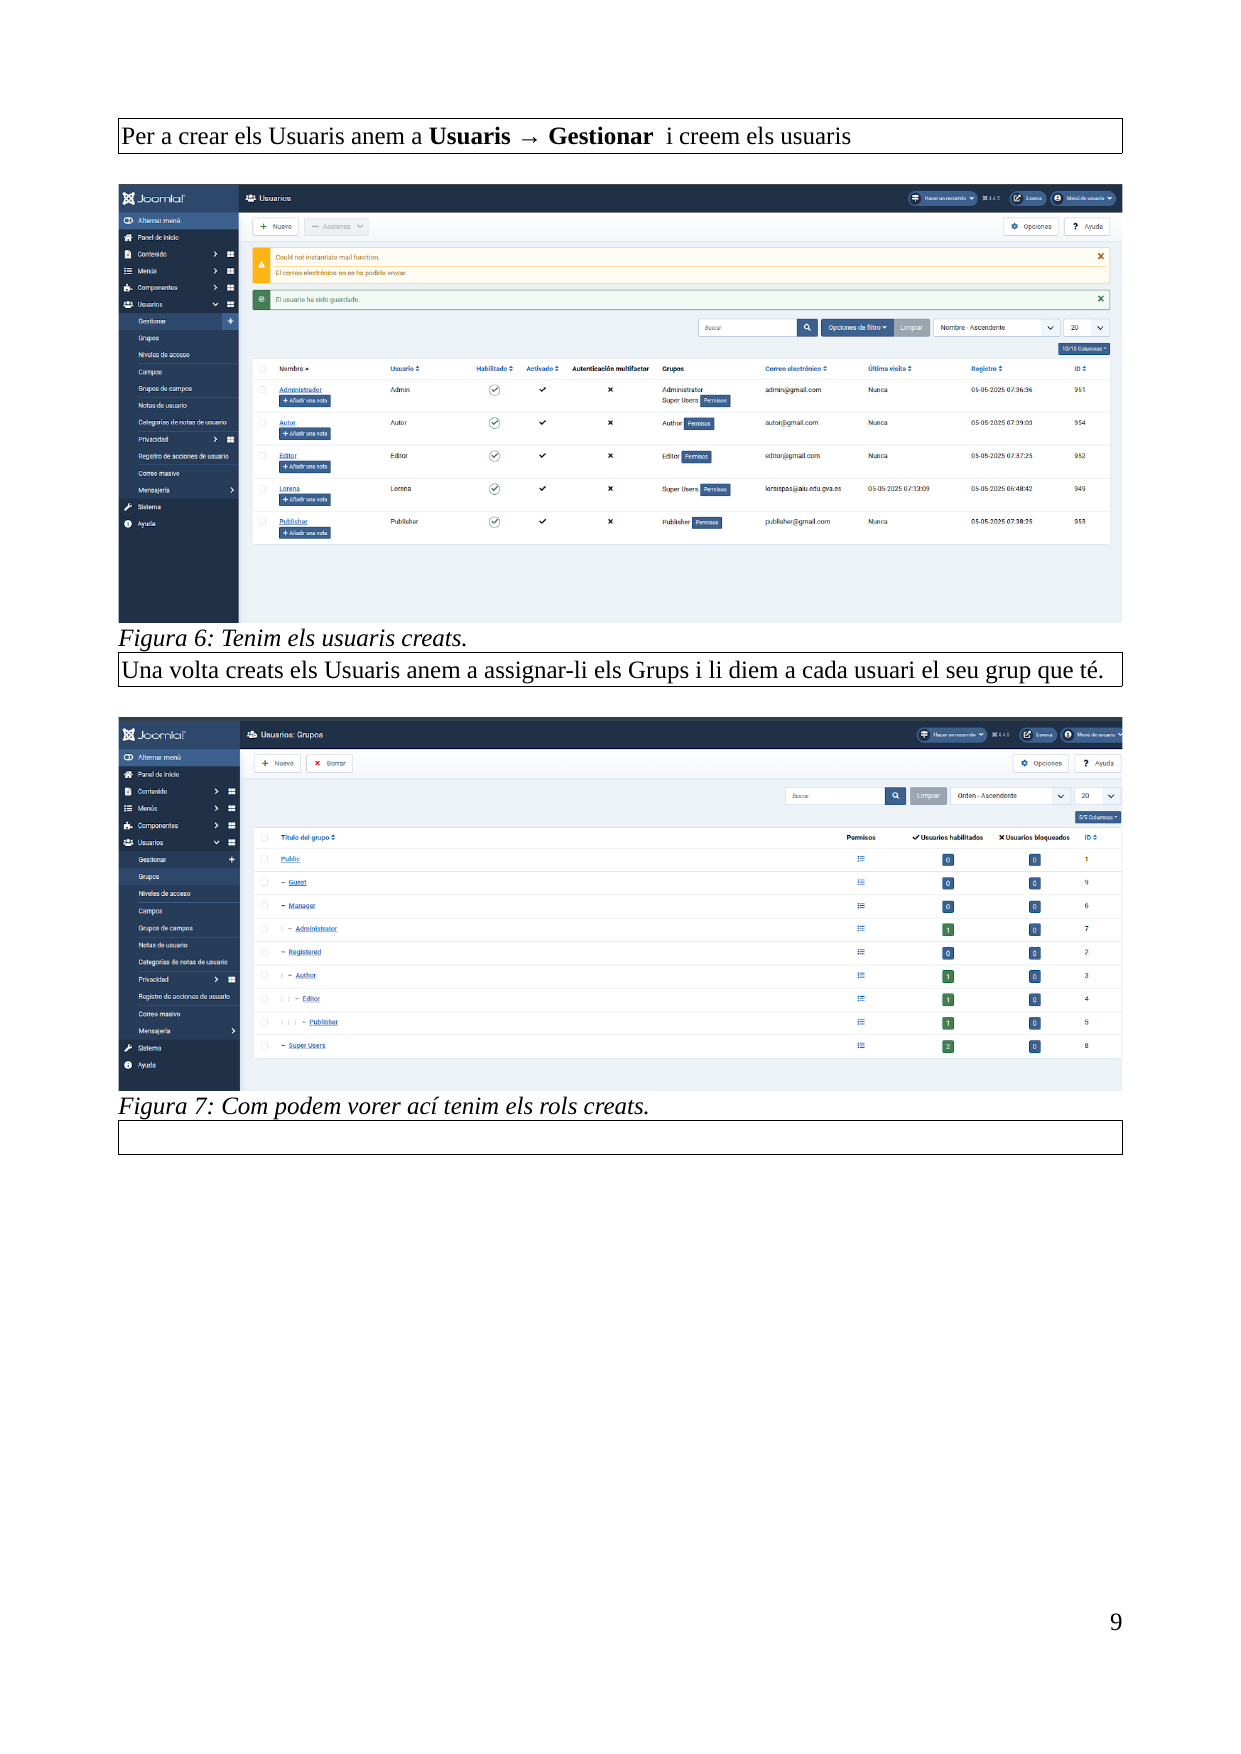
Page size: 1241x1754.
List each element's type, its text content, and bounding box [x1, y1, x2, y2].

picture [118, 184, 1123, 623]
picture [118, 717, 1123, 1091]
text Figura 6: Tenim els usuaris creats. [118, 623, 1123, 652]
text Figura 7: Com podem vorer ací tenim els rols creats. [118, 1091, 1123, 1120]
text Per a crear els Usuaris anem a Usuaris → Gestionar i creem els usuaris [119, 119, 1122, 153]
text Una volta creats els Usuaris anem a assignar-li els Grups i li diem a cada usuari el seu grup que té. [119, 653, 1122, 686]
